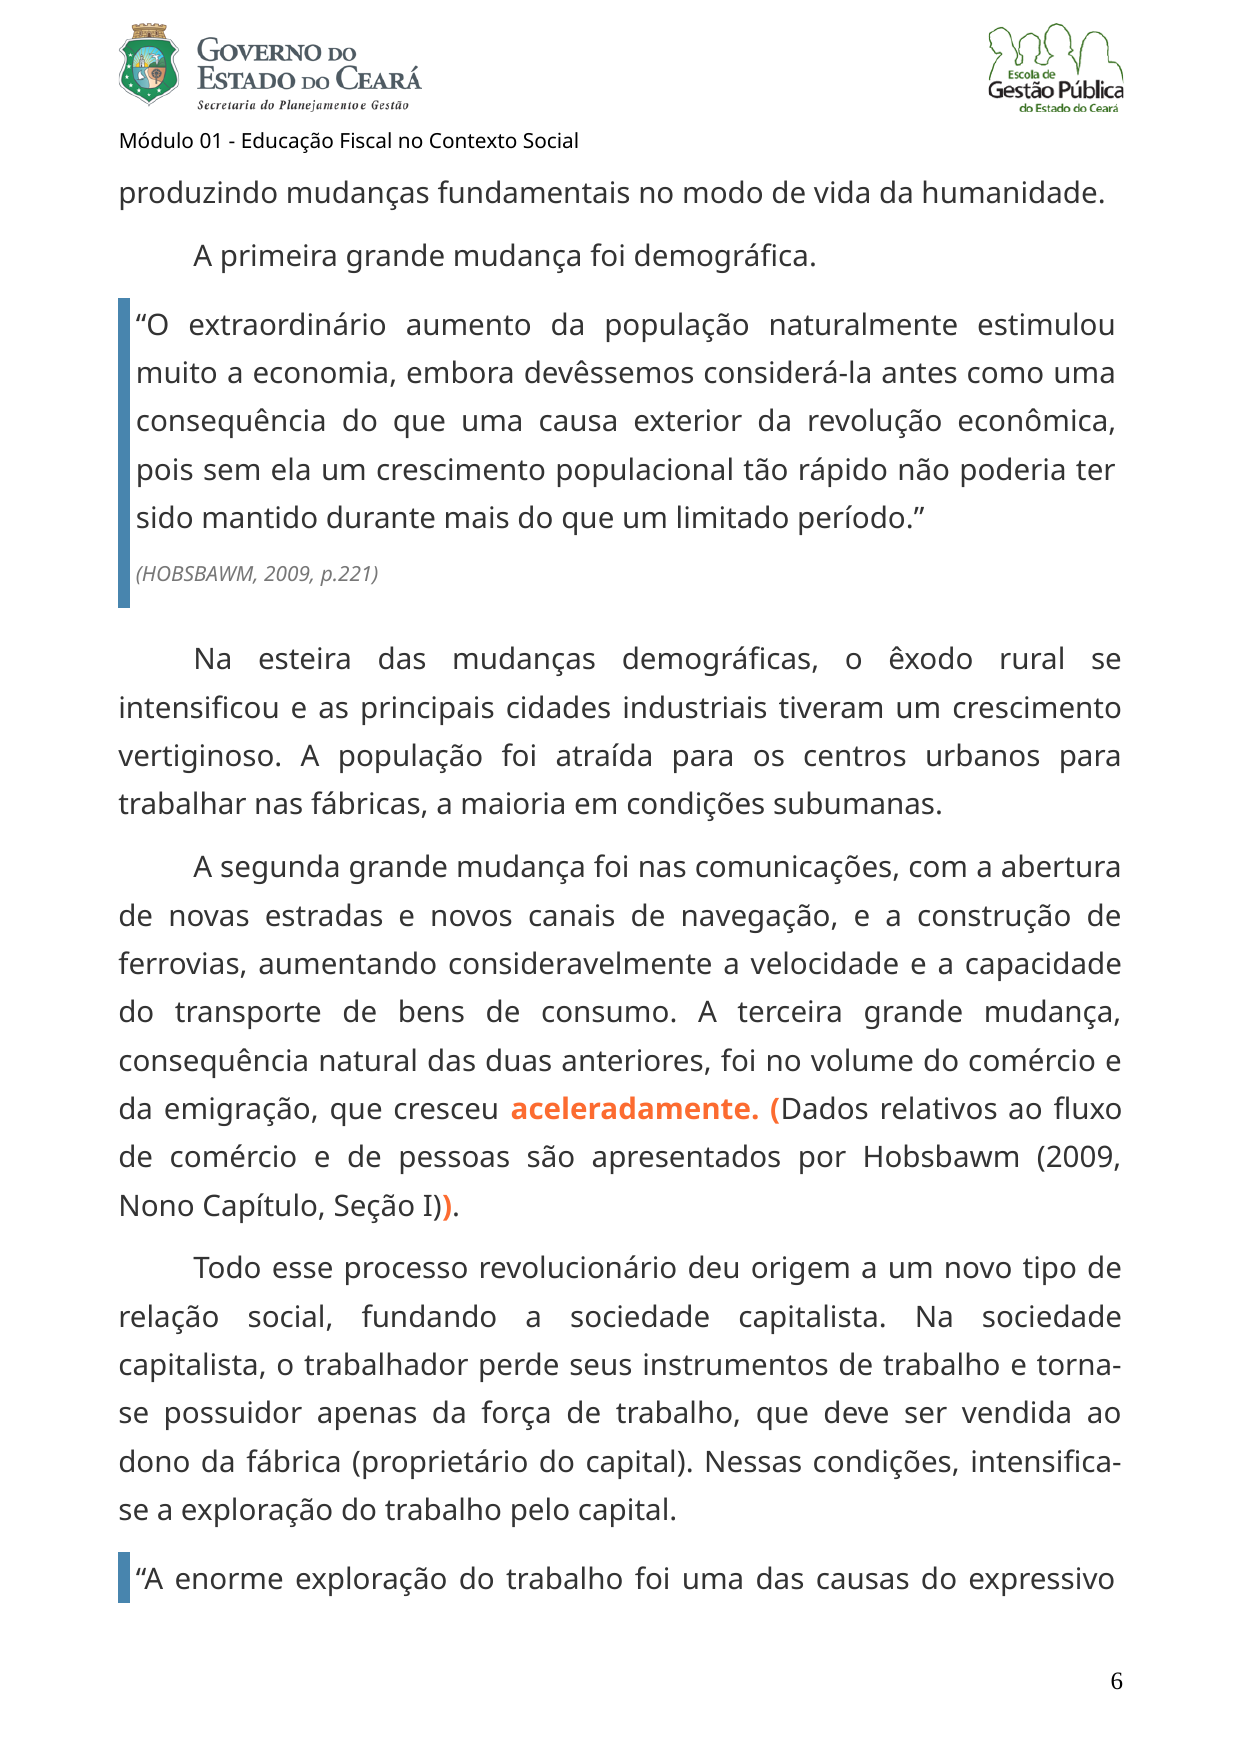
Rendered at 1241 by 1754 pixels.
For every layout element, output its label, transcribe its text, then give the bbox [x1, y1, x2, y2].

table_header [118, 1552, 130, 1603]
text produzindo mudanças fundamentais no modo de vida da humanidade. [118, 172, 1123, 212]
text A primeira grande mudança foi demográfica. [118, 234, 1123, 275]
table_header [118, 298, 130, 608]
text Todo esse processo revolucionário deu origem a um novo tipo de relação social, fundando a sociedade capitalista. Na sociedade capitalista, o trabalhador perde seus instrumentos de trabalho e torna-se possuidor apenas da força de trabalho, que deve ser vendida ao dono da fábrica (proprietário do capital). Nessas condições, intensifica-se a exploração do trabalho pelo capital. [118, 1247, 1123, 1529]
text A segunda grande mudança foi nas comunicações, com a abertura de novas estradas e novos canais de navegação, e a construção de ferrovias, aumentando consideravelmente a velocidade e a capacidade do transporte de bens de consumo. A terceira grande mudança, consequência natural das duas anteriores, foi no volume do comércio e da emigração, que cresceu aceleradamente. (Dados relativos ao fluxo de comércio e de pessoas são apresentados por Hobsbawm (2009, Nono Capítulo, Seção I)). [118, 846, 1123, 1224]
text Na esteira das mudanças demográficas, o êxodo rural se intensificou e as principais cidades industriais tiveram um crescimento vertiginoso. A população foi atraída para os centros urbanos para trabalhar nas fábricas, a maioria em condições subumanas. [118, 638, 1123, 823]
picture [118, 23, 1124, 112]
table_header “A enorme exploração do trabalho foi uma das causas do expressivo [130, 1552, 1123, 1603]
table_header “O extraordinário aumento da população naturalmente estimulou muito a economia, embora devêssemos considerá-la antes como uma consequência do que uma causa exterior da revolução econômica, pois sem ela um crescimento populacional tão rápido não poderia ter sido mantido durante mais do que um limitado período.” (HOBSBAWM, 2009, p.221) [130, 298, 1123, 608]
